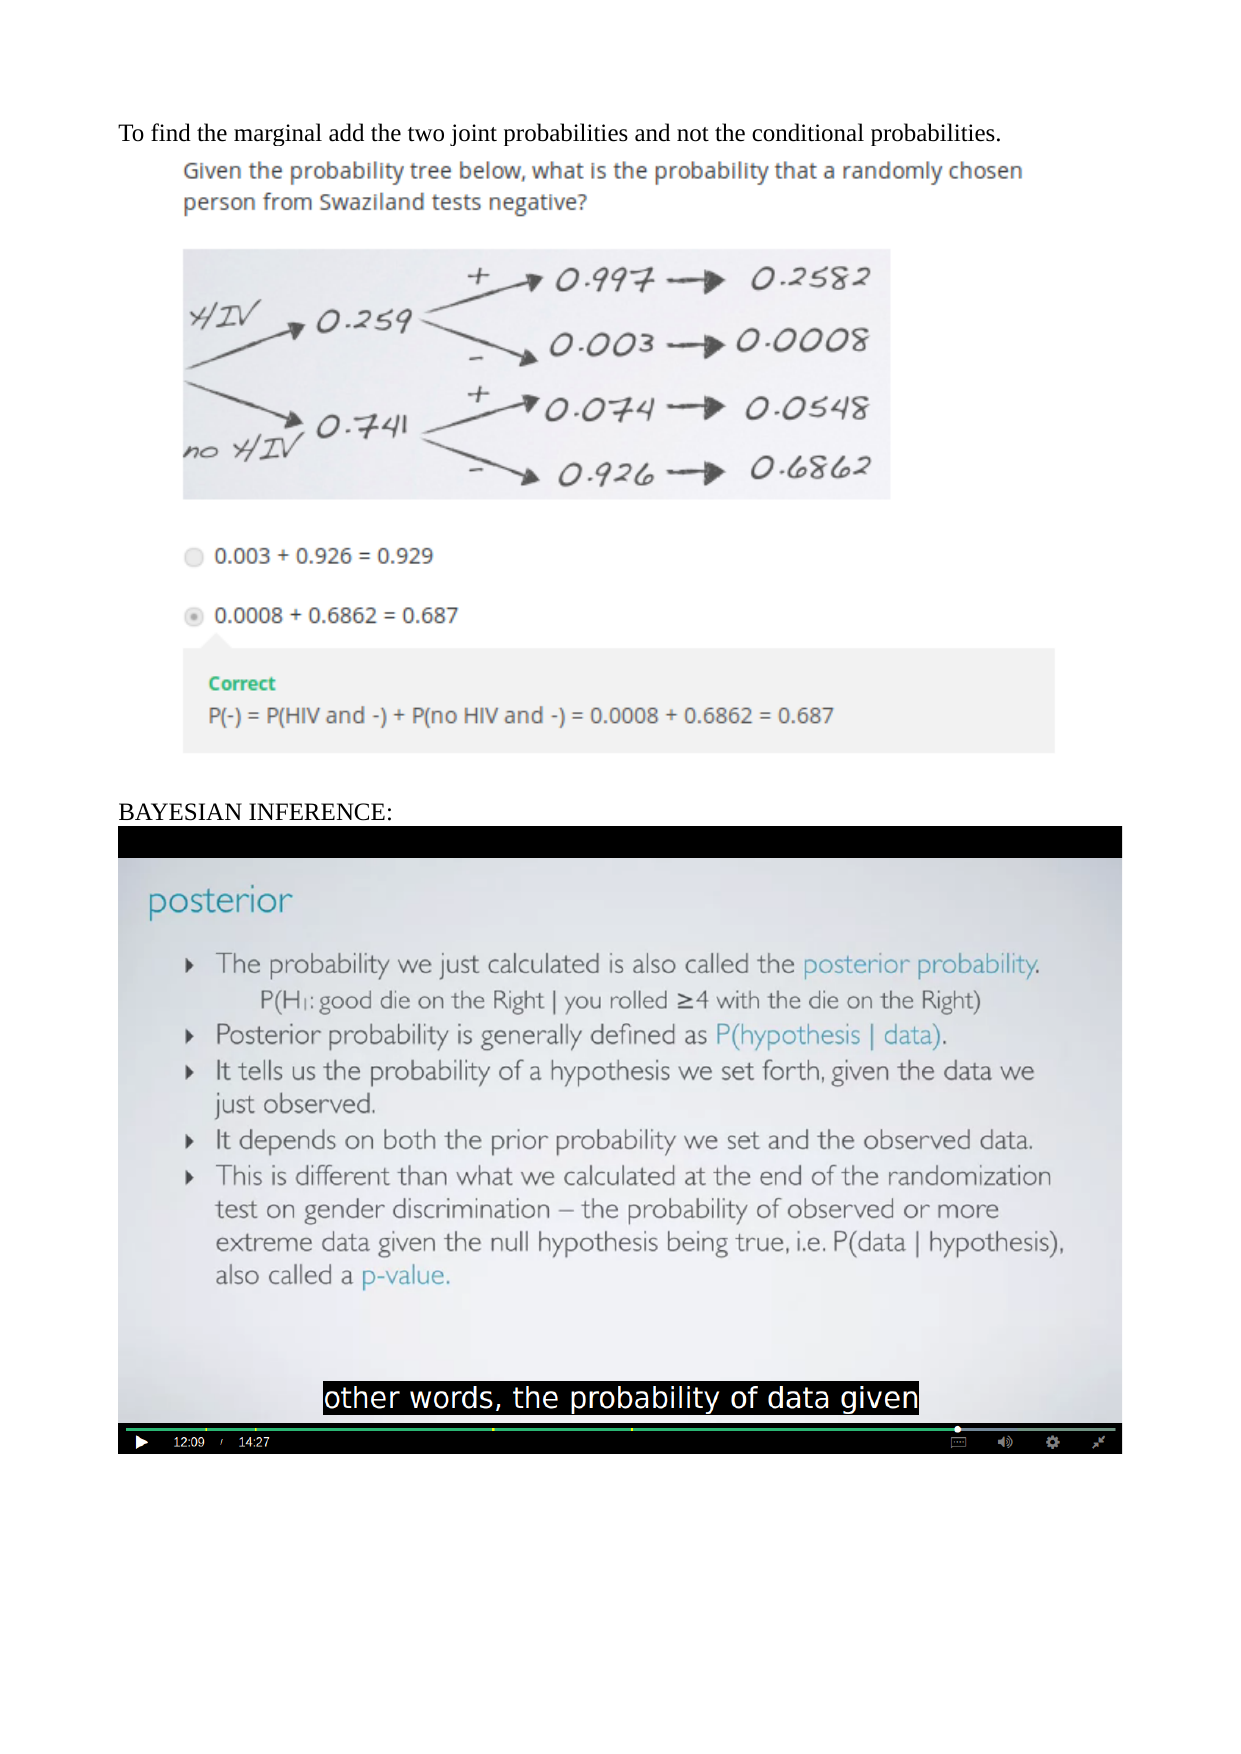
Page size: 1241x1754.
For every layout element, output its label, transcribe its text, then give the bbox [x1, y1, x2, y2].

picture [118, 826, 1123, 1454]
text To find the marginal add the two joint probabilities and not the conditional probabilities. [118, 118, 1122, 147]
picture [163, 146, 1077, 769]
text BAYESIAN INFERENCE: [118, 797, 1122, 826]
